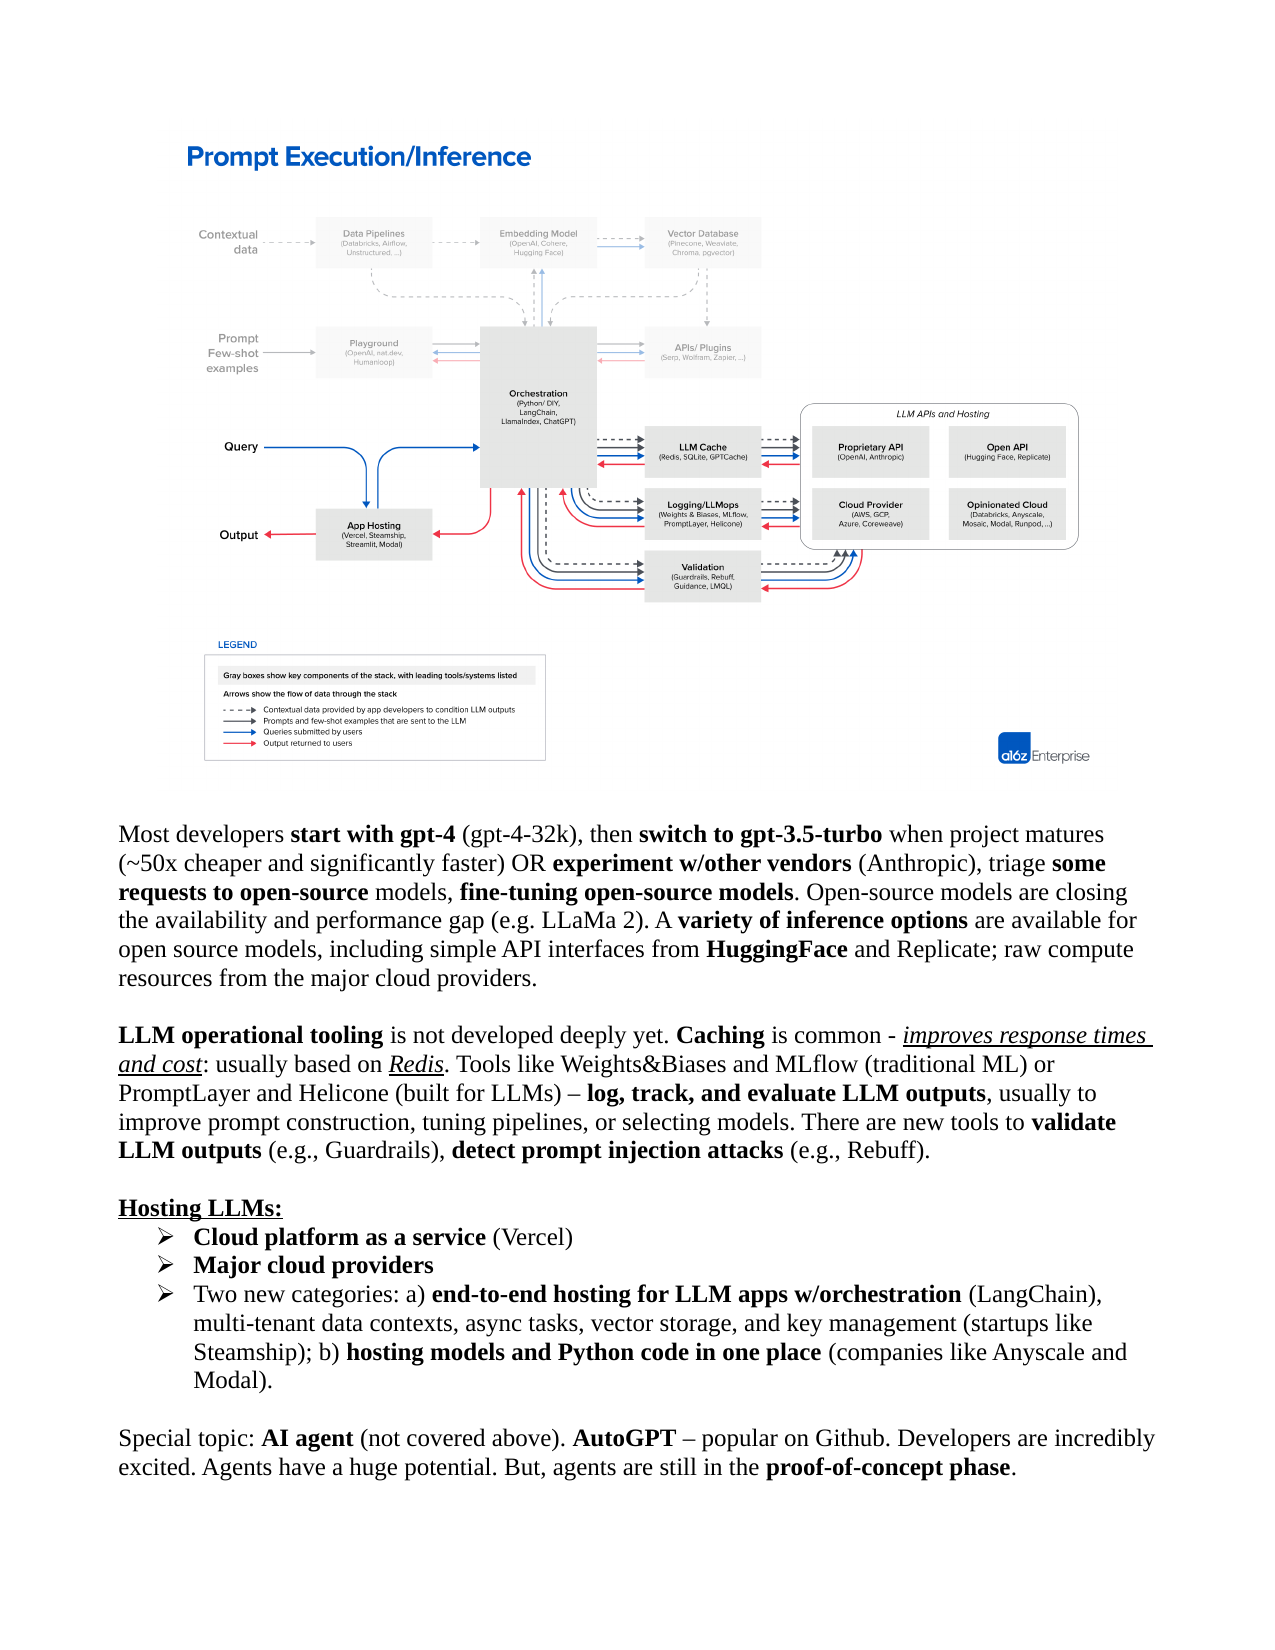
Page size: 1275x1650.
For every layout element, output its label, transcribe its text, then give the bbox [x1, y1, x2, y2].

text LLM operational tooling is not developed deeply yet. Caching is common - improves response times and cost: usually based on Redis. Tools like Weights&Biases and MLflow (traditional ML) or PromptLayer and Helicone (built for LLMs) – log, track, and evaluate LLM outputs, usually to improve prompt construction, tuning pipelines, or selecting models. There are new tools to validate LLM outputs (e.g., Guardrails), detect prompt injection attacks (e.g., Rebuff). [118, 1020, 1157, 1164]
list Cloud platform as a service (Vercel) [156, 1222, 1157, 1250]
text Special topic: AI agent (not covered above). AutoGPT – popular on Github. Developers are incredibly excited. Agents have a huge potential. But, agents are still in the proof-of-concept phase. [118, 1423, 1157, 1480]
text Most developers start with gpt-4 (gpt-4-32k), then switch to gpt-3.5-turbo when project matures (~50x cheaper and significantly faster) OR experiment w/other vendors (Anthropic), triage some requests to open-source models, fine-tuning open-source models. Open-source models are closing the availability and performance gap (e.g. LLaMa 2). A variety of inference options are available for open source models, including simple API interfaces from HuggingFace and Replicate; raw compute resources from the major cloud providers. [118, 819, 1157, 992]
list Major cloud providers [156, 1250, 1157, 1279]
list Two new categories: a) end-to-end hosting for LLM apps w/orchestration (LangChain), multi-tenant data contexts, async tasks, vector storage, and key management (startups like Steamship); b) hosting models and Python code in one place (companies like Anyscale and Modal). [156, 1279, 1157, 1394]
text Hosting LLMs: [118, 1193, 1157, 1222]
